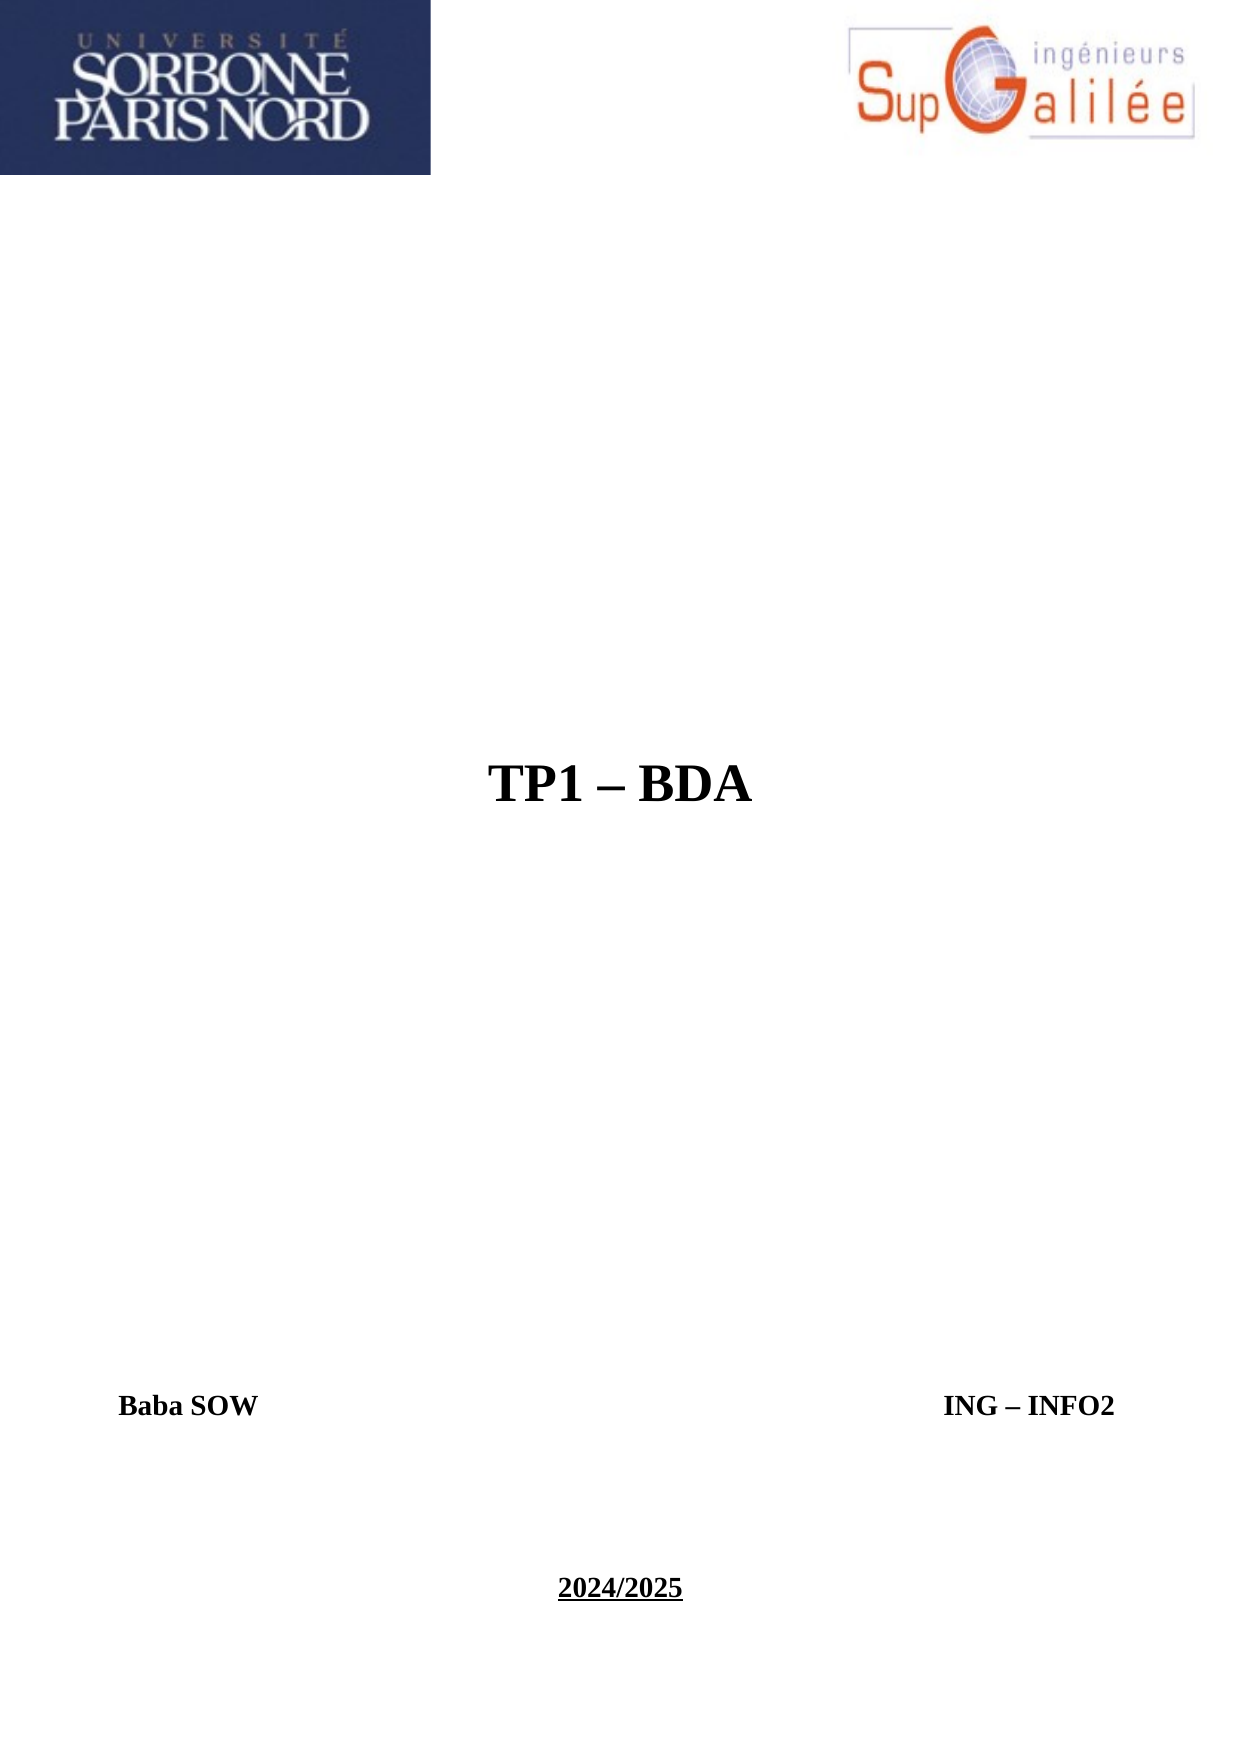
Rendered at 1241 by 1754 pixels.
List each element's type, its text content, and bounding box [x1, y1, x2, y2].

picture [0, 0, 431, 175]
picture [809, 0, 1240, 175]
text TP1 – BDA [118, 751, 1122, 813]
text 2024/2025 [118, 1570, 1122, 1603]
text Baba SOW ING – INFO2 [118, 1388, 1122, 1421]
